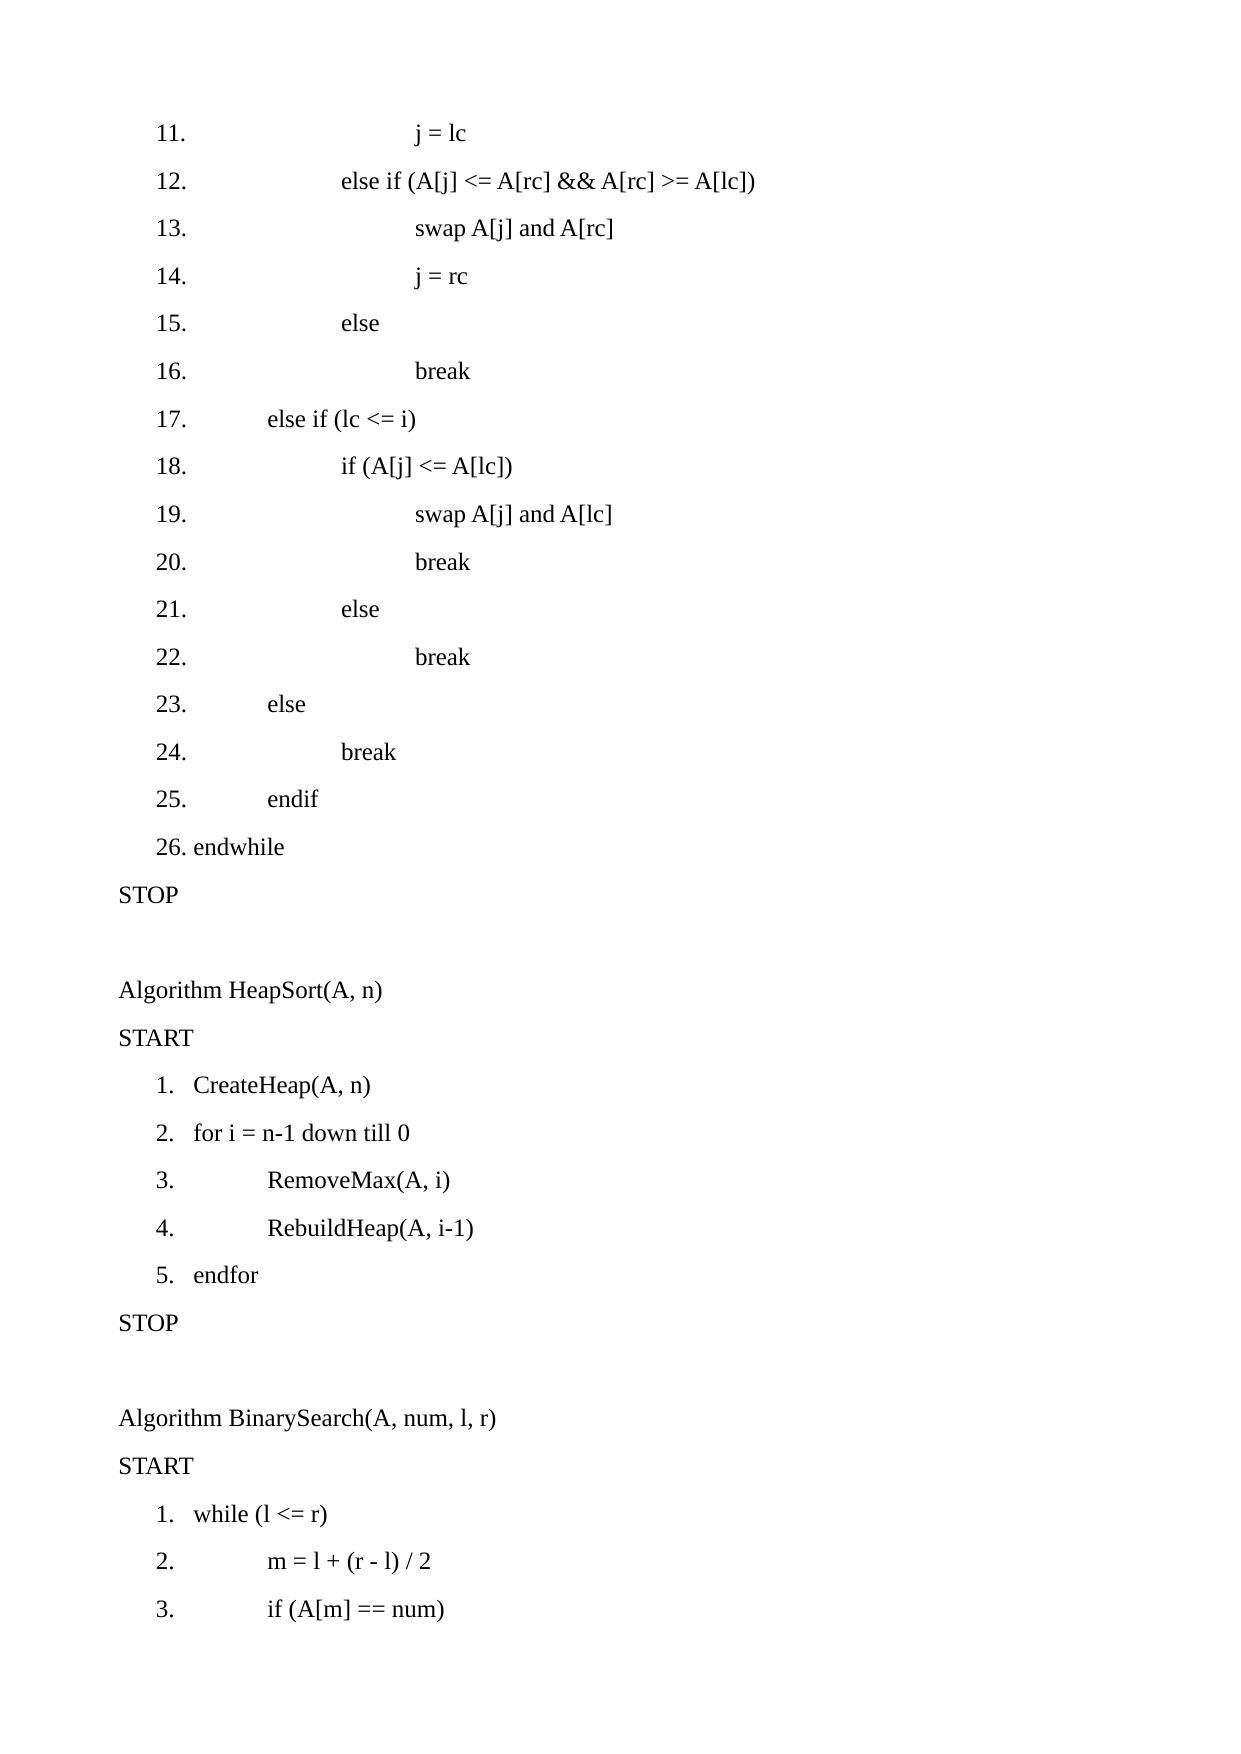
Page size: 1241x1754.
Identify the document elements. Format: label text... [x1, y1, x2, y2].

list else [156, 689, 1122, 718]
list while (l <= r) [156, 1499, 1122, 1527]
list j = rc [156, 261, 1122, 290]
list break [156, 642, 1122, 671]
list else [156, 308, 1122, 337]
list else if (A[j] <= A[rc] && A[rc] >= A[lc]) [156, 166, 1122, 194]
list RemoveMax(A, i) [156, 1165, 1122, 1194]
list m = l + (r - l) / 2 [156, 1546, 1122, 1575]
list for i = n-1 down till 0 [156, 1118, 1122, 1147]
list break [156, 737, 1122, 766]
text STOP [118, 880, 1122, 908]
list else [156, 594, 1122, 623]
list else if (lc <= i) [156, 404, 1122, 432]
list j = lc [156, 118, 1122, 147]
text Algorithm BinarySearch(A, num, l, r) [118, 1403, 1122, 1432]
list break [156, 547, 1122, 575]
list CreateHeap(A, n) [156, 1070, 1122, 1099]
list swap A[j] and A[rc] [156, 213, 1122, 242]
text Algorithm HeapSort(A, n) [118, 975, 1122, 1004]
text START [118, 1023, 1122, 1051]
list endwhile [156, 832, 1122, 861]
list endfor [156, 1261, 1122, 1289]
list if (A[j] <= A[lc]) [156, 451, 1122, 480]
list break [156, 356, 1122, 385]
list endif [156, 784, 1122, 813]
list swap A[j] and A[lc] [156, 499, 1122, 528]
list RebuildHeap(A, i-1) [156, 1213, 1122, 1242]
list if (A[m] == num) [156, 1594, 1122, 1623]
text START [118, 1451, 1122, 1480]
text STOP [118, 1308, 1122, 1337]
